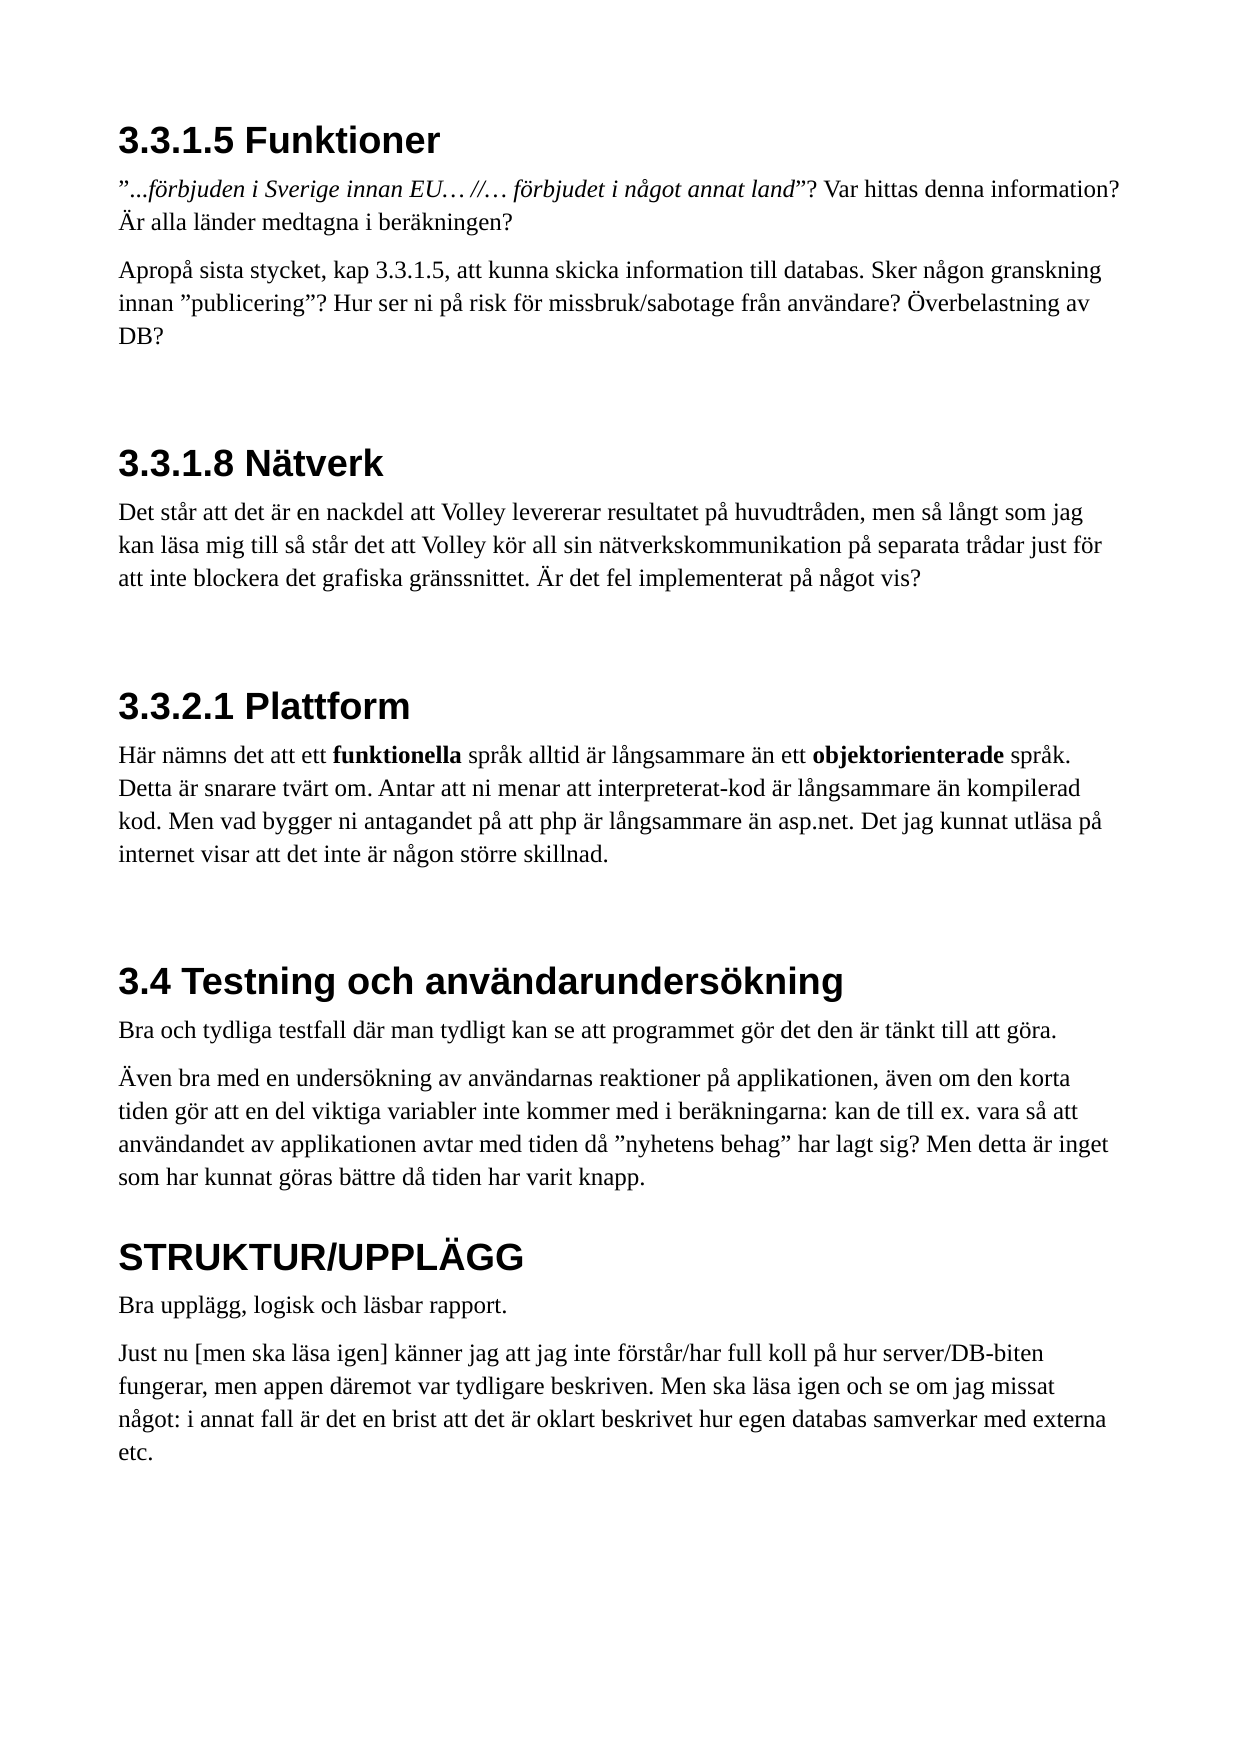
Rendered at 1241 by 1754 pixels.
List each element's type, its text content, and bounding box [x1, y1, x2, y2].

subtitle 3.3.1.5 Funktioner [118, 118, 1122, 162]
text Bra och tydliga testfall där man tydligt kan se att programmet gör det den är tänkt till att göra. [118, 1015, 1122, 1044]
text ”...förbjuden i Sverige innan EU… //… förbjudet i något annat land”? Var hittas denna information? Är alla länder medtagna i beräkningen? [118, 174, 1122, 236]
subtitle 3.3.1.8 Nätverk [118, 441, 1122, 485]
text Just nu [men ska läsa igen] känner jag att jag inte förstår/har full koll på hur server/DB-biten fungerar, men appen däremot var tydligare beskriven. Men ska läsa igen och se om jag missat något: i annat fall är det en brist att det är oklart beskrivet hur egen databas samverkar med externa etc. [118, 1338, 1122, 1466]
subtitle 3.3.2.1 Plattform [118, 683, 1122, 727]
text Här nämns det att ett funktionella språk alltid är långsammare än ett objektorienterade språk. Detta är snarare tvärt om. Antar att ni menar att interpreterat-kod är långsammare än kompilerad kod. Men vad bygger ni antagandet på att php är långsammare än asp.net. Det jag kunnat utläsa på internet visar att det inte är någon större skillnad. [118, 740, 1122, 867]
subtitle STRUKTUR/UPPLÄGG [118, 1234, 1122, 1278]
text Även bra med en undersökning av användarnas reaktioner på applikationen, även om den korta tiden gör att en del viktiga variabler inte kommer med i beräkningarna: kan de till ex. vara så att användandet av applikationen avtar med tiden då ”nyhetens behag” har lagt sig? Men detta är inget som har kunnat göras bättre då tiden har varit knapp. [118, 1063, 1122, 1191]
text Bra upplägg, logisk och läsbar rapport. [118, 1291, 1122, 1319]
text Apropå sista stycket, kap 3.3.1.5, att kunna skicka information till databas. Sker någon granskning innan ”publicering”? Hur ser ni på risk för missbruk/sabotage från användare? Överbelastning av DB? [118, 255, 1122, 350]
text Det står att det är en nackdel att Volley levererar resultatet på huvudtråden, men så långt som jag kan läsa mig till så står det att Volley kör all sin nätverkskommunikation på separata trådar just för att inte blockera det grafiska gränssnittet. Är det fel implementerat på något vis? [118, 497, 1122, 592]
subtitle 3.4 Testning och användarundersökning [118, 959, 1122, 1003]
